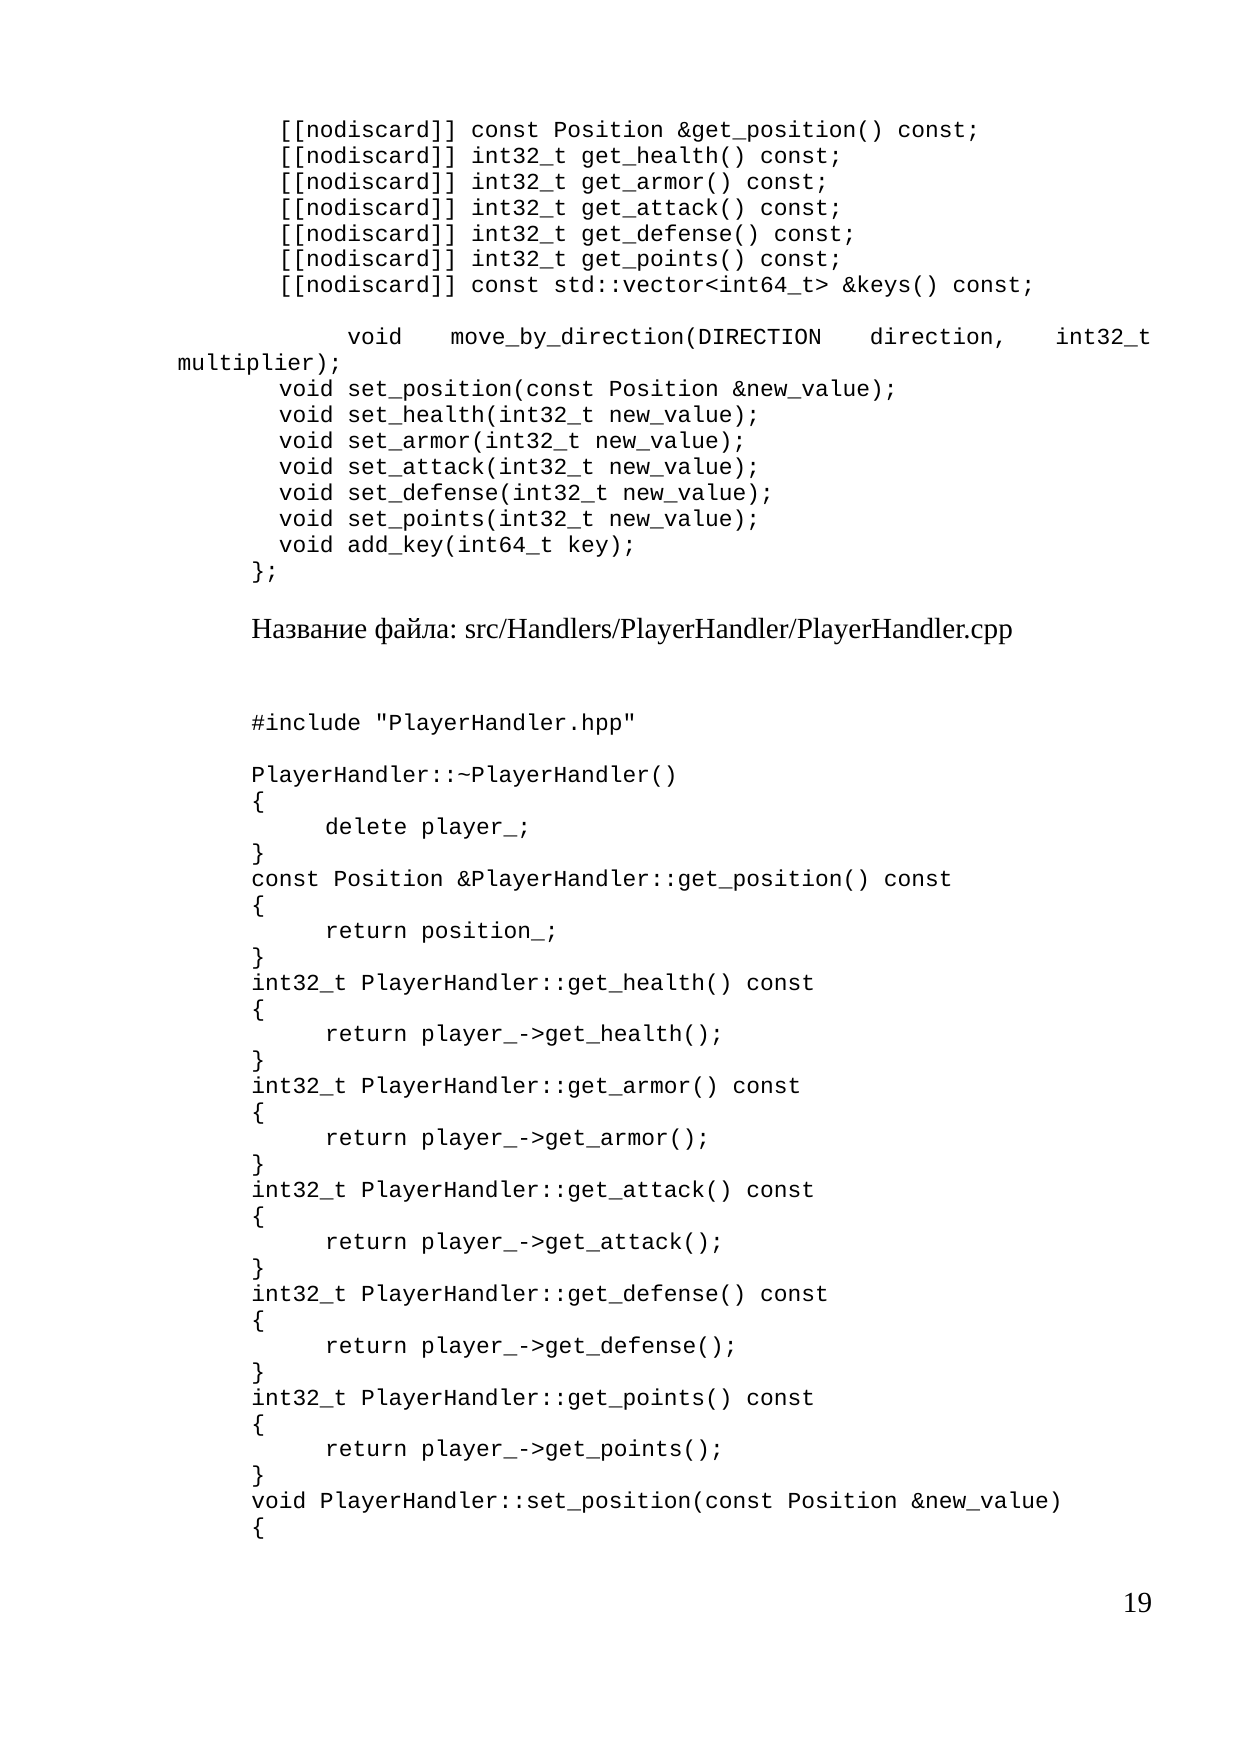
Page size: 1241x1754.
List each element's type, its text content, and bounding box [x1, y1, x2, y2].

text [[nodiscard]] const std::vector<int64_t> &keys() const; [177, 274, 1152, 300]
text void set_defense(int32_t new_value); [177, 481, 1152, 507]
text } [177, 1464, 1152, 1490]
text { [177, 893, 1152, 919]
text [[nodiscard]] int32_t get_defense() const; [177, 222, 1152, 248]
text PlayerHandler::~PlayerHandler() [177, 763, 1152, 789]
text void set_armor(int32_t new_value); [177, 429, 1152, 455]
text { [177, 997, 1152, 1023]
text { [177, 1412, 1152, 1438]
text int32_t PlayerHandler::get_points() const [177, 1386, 1152, 1412]
text return player_->get_points(); [177, 1438, 1152, 1464]
text { [177, 789, 1152, 815]
text int32_t PlayerHandler::get_armor() const [177, 1075, 1152, 1101]
text return player_->get_armor(); [177, 1127, 1152, 1152]
text int32_t PlayerHandler::get_health() const [177, 971, 1152, 997]
text } [177, 841, 1152, 867]
text } [177, 1049, 1152, 1075]
text int32_t PlayerHandler::get_defense() const [177, 1282, 1152, 1308]
text void set_attack(int32_t new_value); [177, 455, 1152, 481]
text return player_->get_health(); [177, 1023, 1152, 1049]
text void set_position(const Position &new_value); [177, 377, 1152, 403]
text } [177, 945, 1152, 971]
text }; [177, 559, 1152, 585]
text const Position &PlayerHandler::get_position() const [177, 867, 1152, 893]
text int32_t PlayerHandler::get_attack() const [177, 1178, 1152, 1204]
text void set_health(int32_t new_value); [177, 403, 1152, 429]
text [[nodiscard]] const Position &get_position() const; [177, 118, 1152, 144]
text return position_; [177, 919, 1152, 945]
text } [177, 1256, 1152, 1282]
text } [177, 1360, 1152, 1386]
text void PlayerHandler::set_position(const Position &new_value) [177, 1490, 1152, 1516]
text void move_by_direction(DIRECTION direction, int32_t multiplier); [177, 326, 1152, 377]
text void add_key(int64_t key); [177, 533, 1152, 559]
text return player_->get_defense(); [177, 1334, 1152, 1360]
text [[nodiscard]] int32_t get_armor() const; [177, 170, 1152, 196]
text { [177, 1516, 1152, 1542]
text [[nodiscard]] int32_t get_attack() const; [177, 196, 1152, 222]
text { [177, 1308, 1152, 1334]
text [[nodiscard]] int32_t get_health() const; [177, 144, 1152, 170]
text return player_->get_attack(); [177, 1230, 1152, 1256]
text delete player_; [177, 815, 1152, 841]
text { [177, 1204, 1152, 1230]
text { [177, 1101, 1152, 1127]
text [[nodiscard]] int32_t get_points() const; [177, 248, 1152, 274]
text Название файла: src/Handlers/PlayerHandler/PlayerHandler.cpp [177, 611, 1152, 644]
text void set_points(int32_t new_value); [177, 507, 1152, 533]
text } [177, 1152, 1152, 1178]
text #include "PlayerHandler.hpp" [177, 712, 1152, 737]
